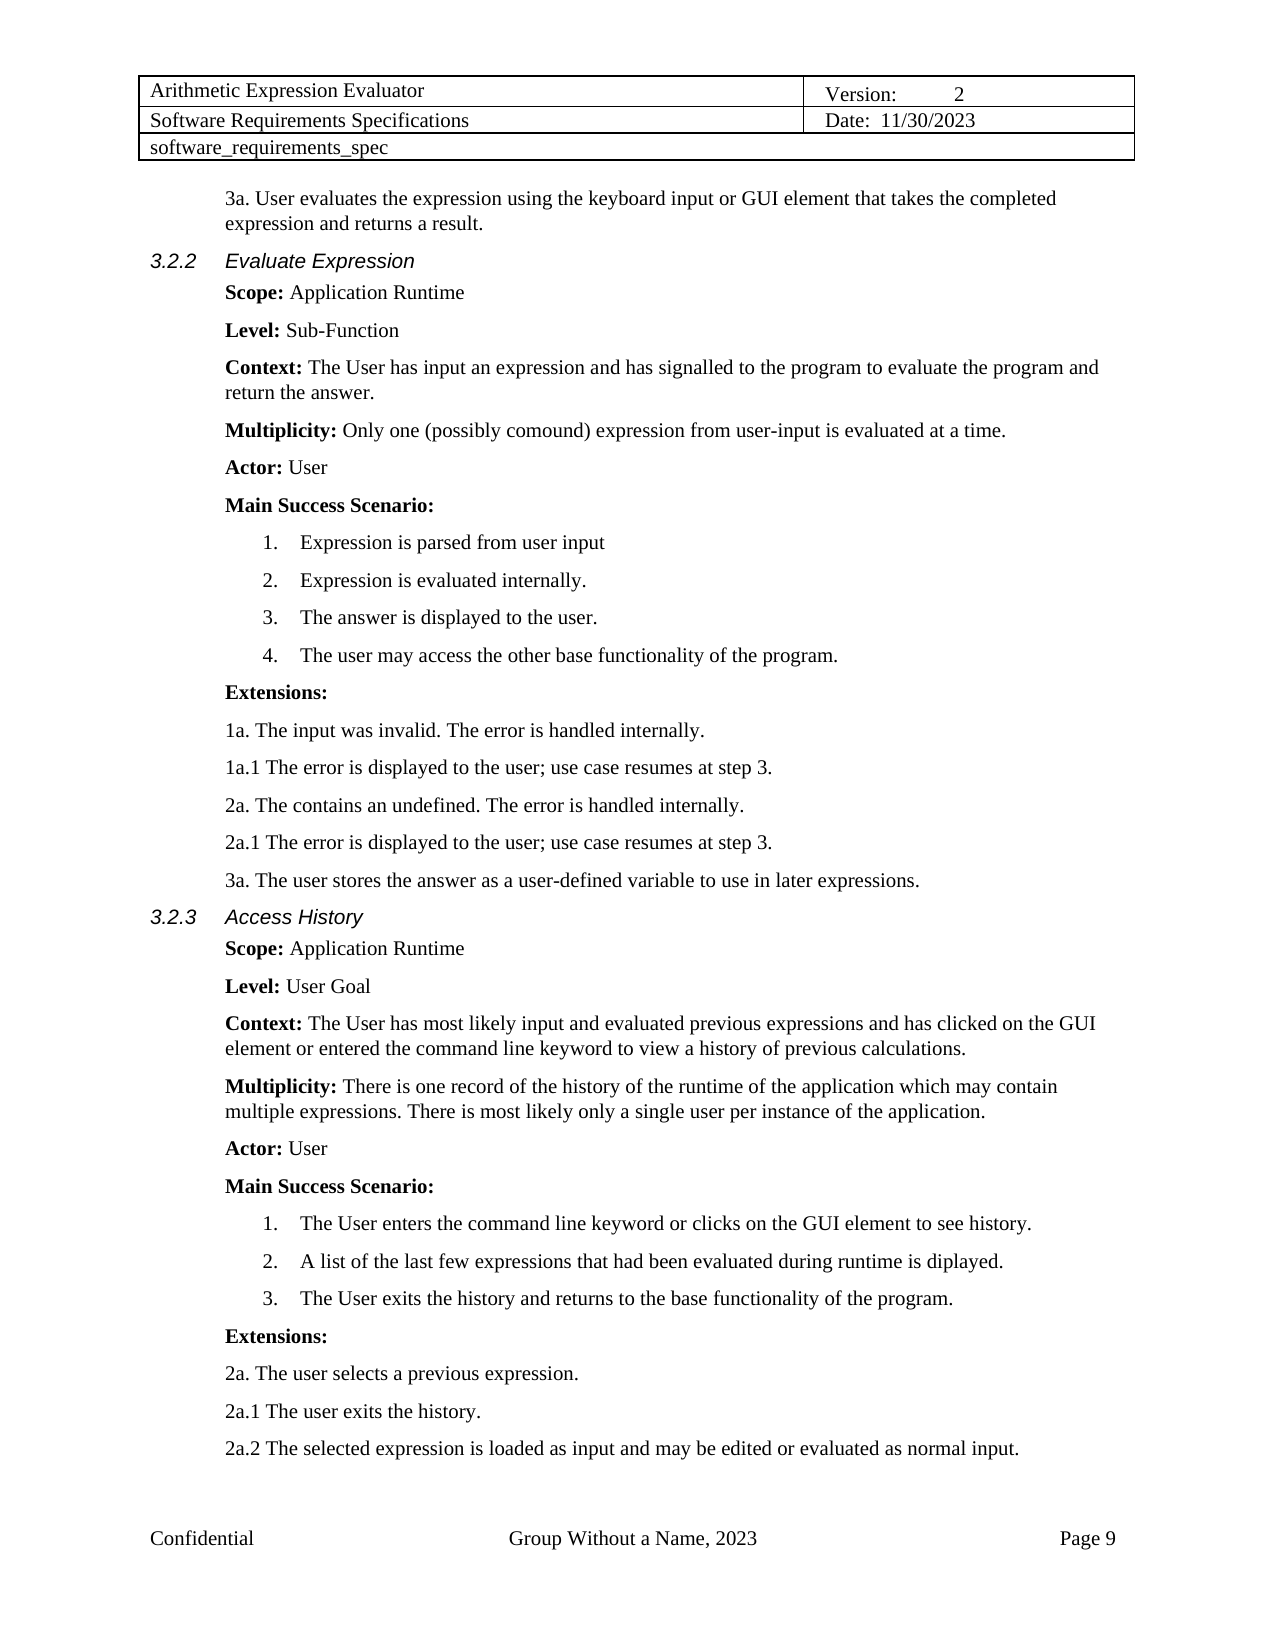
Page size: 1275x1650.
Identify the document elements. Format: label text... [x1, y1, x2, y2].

text 1a.1 The error is displayed to the user; use case resumes at step 3. [225, 754, 1125, 779]
list The answer is displayed to the user. [262, 604, 1125, 629]
text Multiplicity: There is one record of the history of the runtime of the application which may contain multiple expressions. There is most likely only a single user per instance of the application. [225, 1073, 1125, 1123]
list A list of the last few expressions that had been evaluated during runtime is diplayed. [262, 1248, 1125, 1273]
text 2a. The user selects a previous expression. [225, 1360, 1125, 1385]
list The user may access the other base functionality of the program. [262, 642, 1125, 667]
text Extensions: [225, 679, 1125, 704]
text 1a. The input was invalid. The error is handled internally. [225, 717, 1125, 742]
text 2a.2 The selected expression is loaded as input and may be edited or evaluated as normal input. [225, 1435, 1125, 1460]
text Multiplicity: Only one (possibly comound) expression from user-input is evaluated at a time. [225, 417, 1125, 442]
text 3a. User evaluates the expression using the keyboard input or GUI element that takes the completed expression and returns a result. [225, 185, 1125, 235]
text Extensions: [225, 1323, 1125, 1348]
text 3a. The user stores the answer as a user-defined variable to use in later expressions. [225, 867, 1125, 892]
text Main Success Scenario: [225, 492, 1125, 517]
list The User exits the history and returns to the base functionality of the program. [262, 1285, 1125, 1310]
text Level: Sub-Function [225, 317, 1125, 342]
text Context: The User has most likely input and evaluated previous expressions and has clicked on the GUI element or entered the command line keyword to view a history of previous calculations. [225, 1010, 1125, 1060]
text Scope: Application Runtime [225, 279, 1125, 304]
list Expression is evaluated internally. [262, 567, 1125, 592]
text Main Success Scenario: [225, 1173, 1125, 1198]
text 2a. The contains an undefined. The error is handled internally. [225, 792, 1125, 817]
subtitle Evaluate Expression [150, 248, 1125, 273]
list Expression is parsed from user input [262, 529, 1125, 554]
list The User enters the command line keyword or clicks on the GUI element to see history. [262, 1210, 1125, 1235]
text Context: The User has input an expression and has signalled to the program to evaluate the program and return the answer. [225, 354, 1125, 404]
text Scope: Application Runtime [225, 935, 1125, 960]
text Level: User Goal [225, 973, 1125, 998]
text Actor: User [225, 1135, 1125, 1160]
subtitle Access History [150, 904, 1125, 929]
text 2a.1 The error is displayed to the user; use case resumes at step 3. [225, 829, 1125, 854]
text Actor: User [225, 454, 1125, 479]
text 2a.1 The user exits the history. [225, 1398, 1125, 1423]
